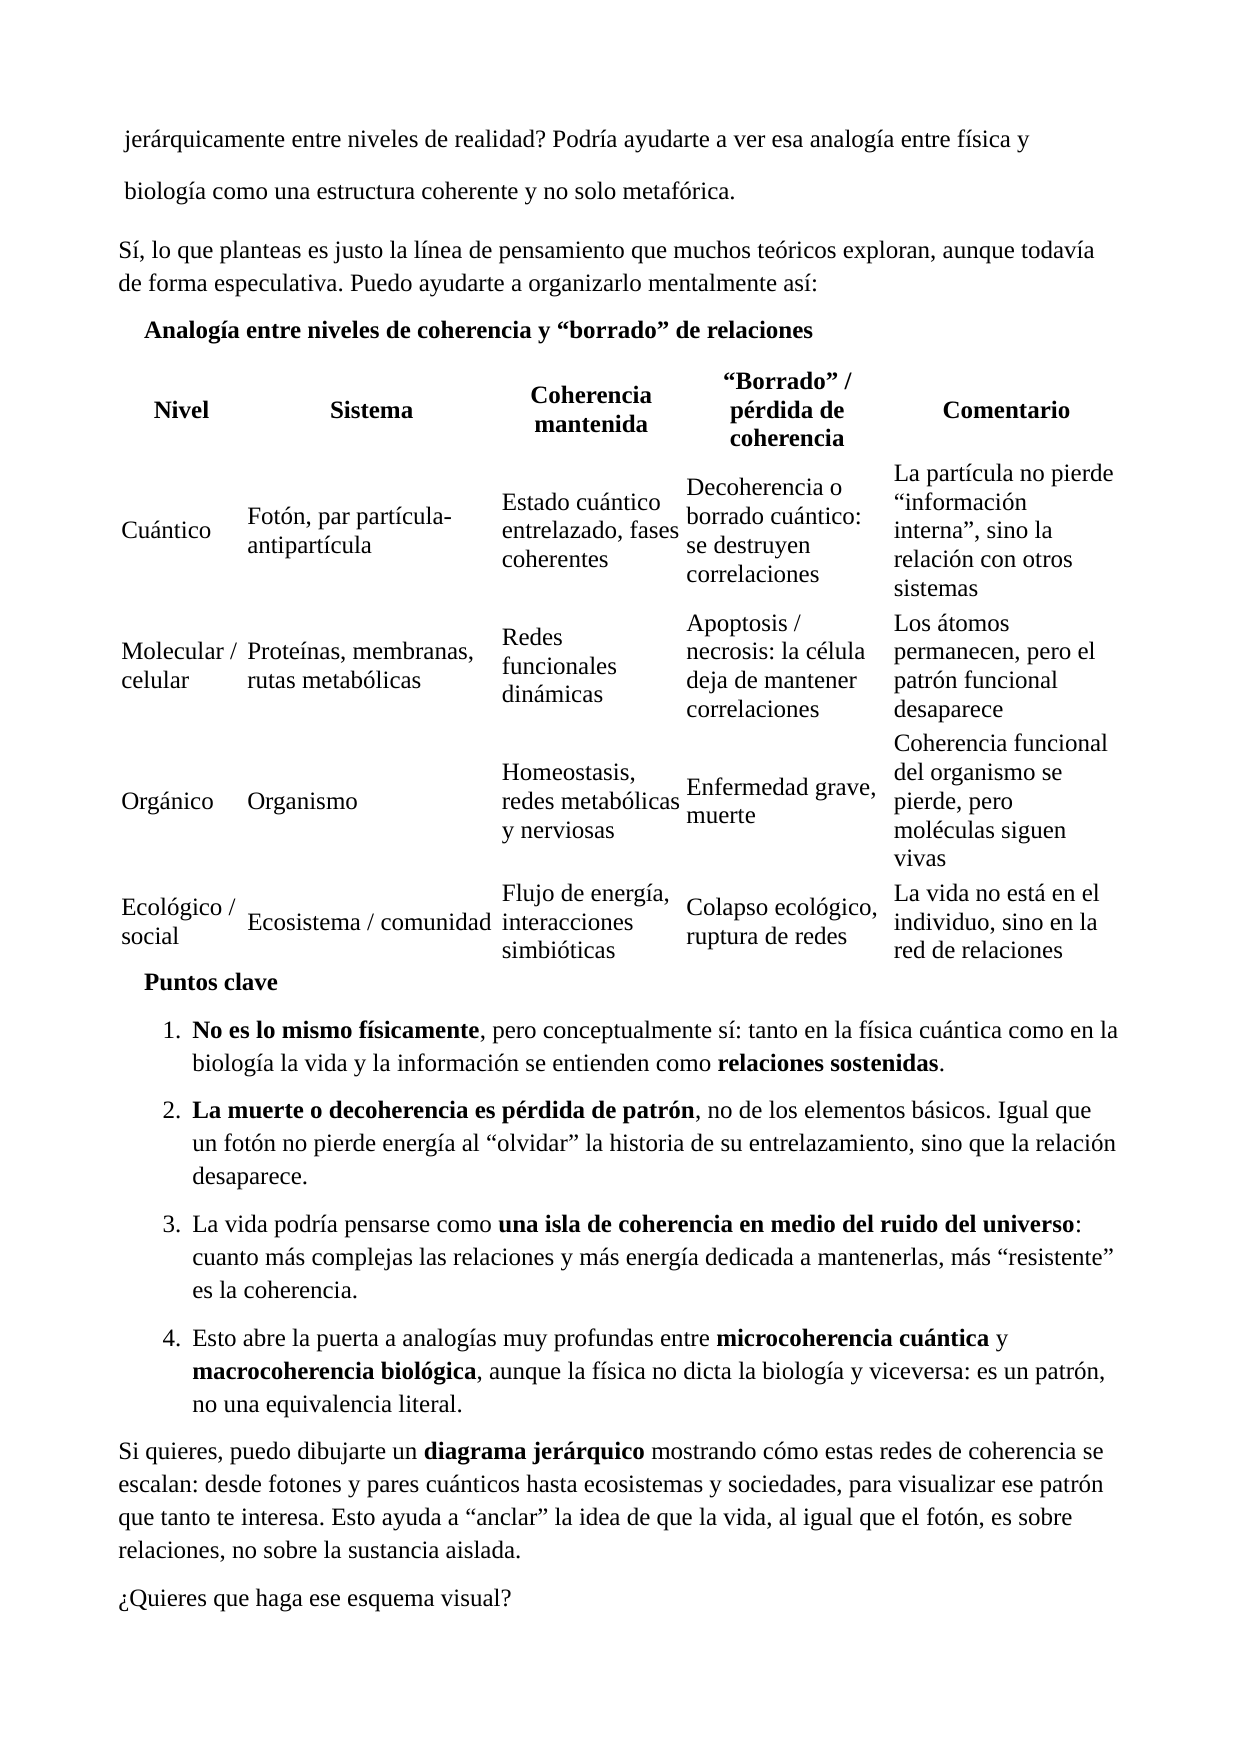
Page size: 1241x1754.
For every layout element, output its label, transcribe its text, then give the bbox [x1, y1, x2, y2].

table_cell Ecosistema / comunidad [244, 875, 499, 967]
table_header Sistema [244, 363, 499, 455]
table_cell Flujo de energía, interacciones simbióticas [499, 875, 683, 967]
table_cell Decoherencia o borrado cuántico: se destruyen correlaciones [683, 455, 891, 605]
table_header “Borrado” / pérdida de coherencia [683, 363, 891, 455]
table_cell Cuántico [118, 455, 244, 605]
text 💡 Puntos clave [118, 967, 1122, 996]
table_cell Los átomos permanecen, pero el patrón funcional desaparece [891, 605, 1122, 726]
table_cell Colapso ecológico, ruptura de redes [683, 875, 891, 967]
table_cell Molecular / celular [118, 605, 244, 726]
text ¿Quieres que haga ese esquema visual? [118, 1583, 1122, 1612]
table_cell La partícula no pierde “información interna”, sino la relación con otros sistemas [891, 455, 1122, 605]
text 🌌 Analogía entre niveles de coherencia y “borrado” de relaciones [118, 315, 1122, 344]
table_header Comentario [891, 363, 1122, 455]
table_cell Organismo [244, 726, 499, 875]
table_cell Estado cuántico entrelazado, fases coherentes [499, 455, 683, 605]
table_cell Coherencia funcional del organismo se pierde, pero moléculas siguen vivas [891, 726, 1122, 875]
table_header Coherencia mantenida [499, 363, 683, 455]
table_cell Fotón, par partícula-antipartícula [244, 455, 499, 605]
list Esto abre la puerta a analogías muy profundas entre microcoherencia cuántica y macrocoherencia biológica, aunque la física no dicta la biología y viceversa: es un patrón, no una equivalencia literal. [162, 1323, 1122, 1417]
table_cell Proteínas, membranas, rutas metabólicas [244, 605, 499, 726]
list No es lo mismo físicamente, pero conceptualmente sí: tanto en la física cuántica como en la biología la vida y la información se entienden como relaciones sostenidas. [162, 1015, 1122, 1077]
table_header Nivel [118, 363, 244, 455]
table_cell Homeostasis, redes metabólicas y nerviosas [499, 726, 683, 875]
text Sí, lo que planteas es justo la línea de pensamiento que muchos teóricos exploran, aunque todavía de forma especulativa. Puedo ayudarte a organizarlo mentalmente así: [118, 235, 1122, 297]
list La vida podría pensarse como una isla de coherencia en medio del ruido del universo: cuanto más complejas las relaciones y más energía dedicada a mantenerlas, más “resistente” es la coherencia. [162, 1209, 1122, 1304]
list La muerte o decoherencia es pérdida de patrón, no de los elementos básicos. Igual que un fotón no pierde energía al “olvidar” la historia de su entrelazamiento, sino que la relación desaparece. [162, 1095, 1122, 1190]
table_cell Enfermedad grave, muerte [683, 726, 891, 875]
table_cell La vida no está en el individuo, sino en la red de relaciones [891, 875, 1122, 967]
table_cell Redes funcionales dinámicas [499, 605, 683, 726]
text jerárquicamente entre niveles de realidad? Podría ayudarte a ver esa analogía entre física y biología como una estructura coherente y no solo metafórica. [119, 119, 1122, 211]
table_cell Apoptosis / necrosis: la célula deja de mantener correlaciones [683, 605, 891, 726]
table_cell Ecológico / social [118, 875, 244, 967]
table_cell Orgánico [118, 726, 244, 875]
text Si quieres, puedo dibujarte un diagrama jerárquico mostrando cómo estas redes de coherencia se escalan: desde fotones y pares cuánticos hasta ecosistemas y sociedades, para visualizar ese patrón que tanto te interesa. Esto ayuda a “anclar” la idea de que la vida, al igual que el fotón, es sobre relaciones, no sobre la sustancia aislada. [118, 1436, 1122, 1564]
